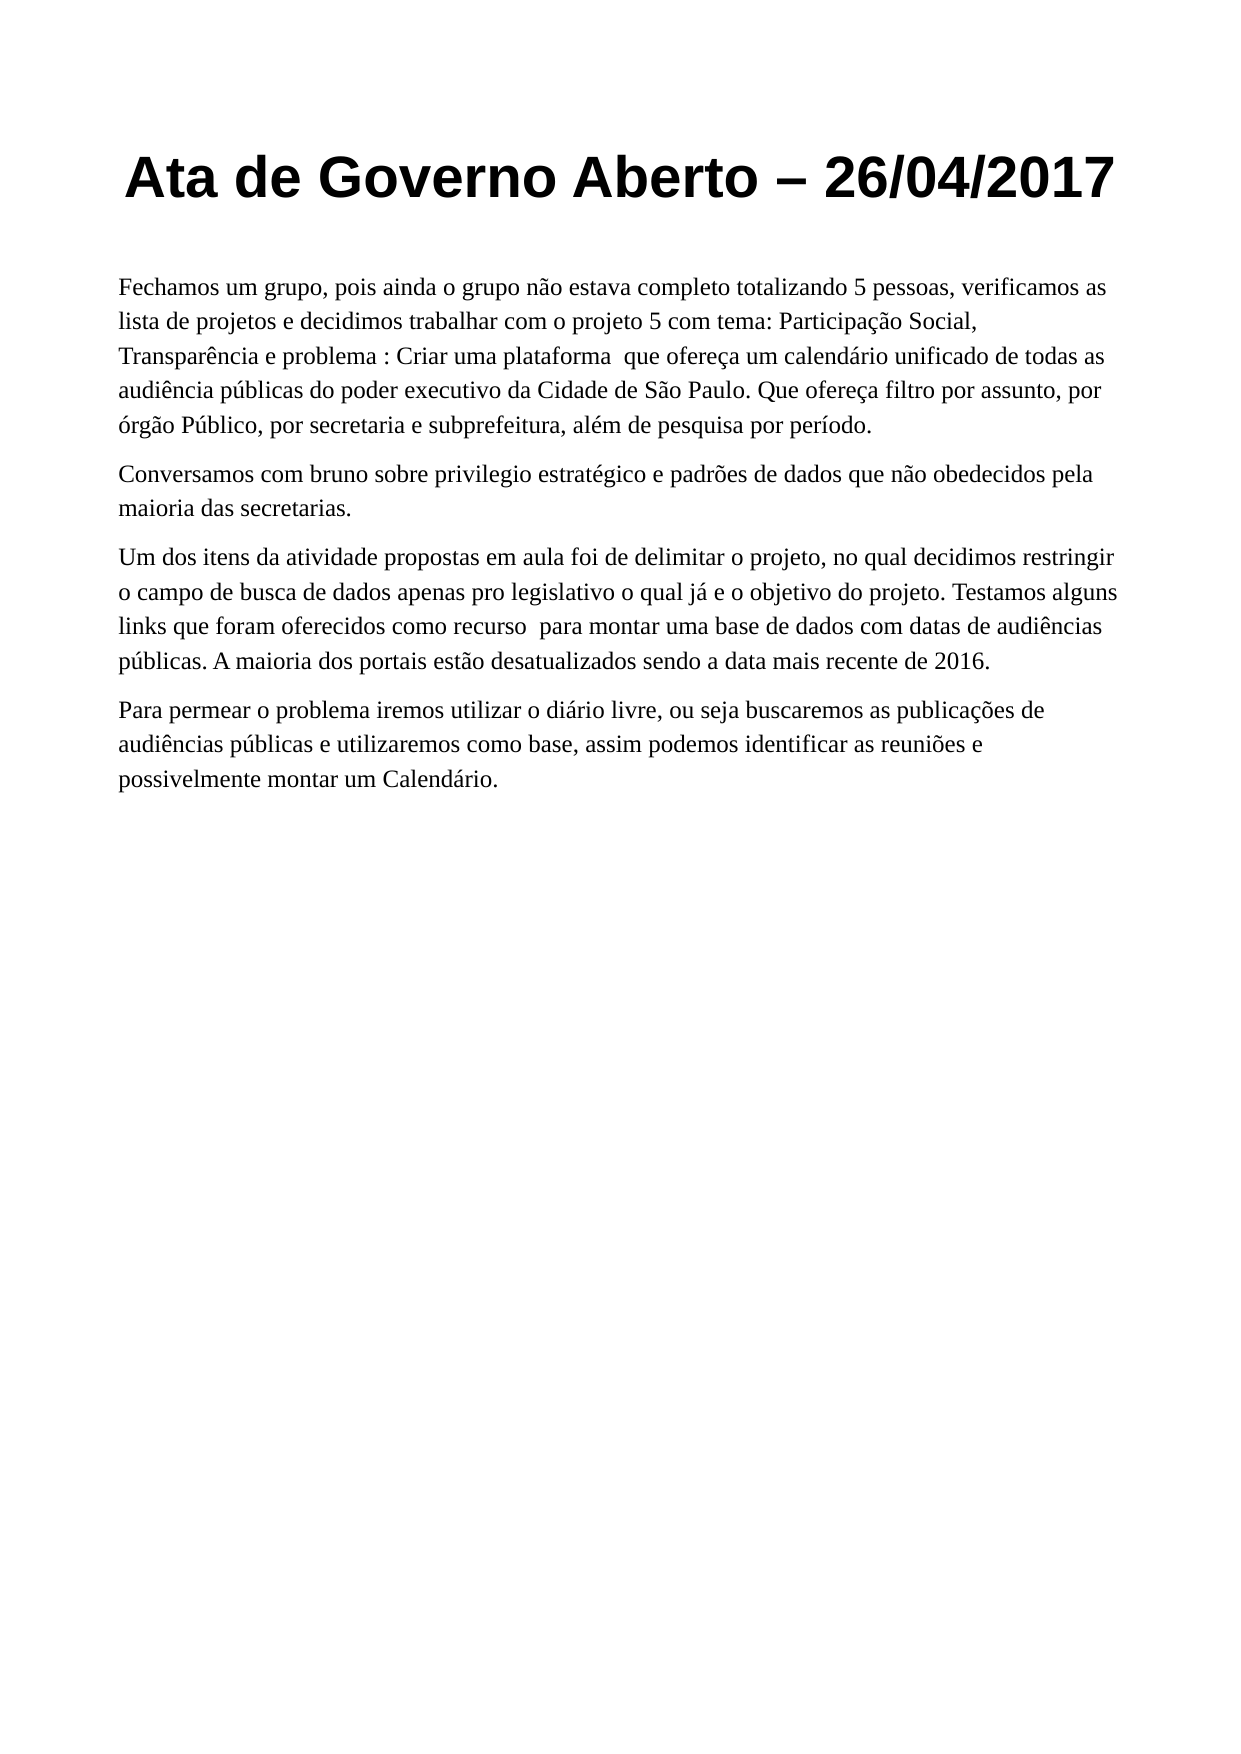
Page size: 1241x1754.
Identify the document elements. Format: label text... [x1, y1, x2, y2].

text Para permear o problema iremos utilizar o diário livre, ou seja buscaremos as publicações de audiências públicas e utilizaremos como base, assim podemos identificar as reuniões e possivelmente montar um Calendário. [118, 695, 1122, 792]
text Fechamos um grupo, pois ainda o grupo não estava completo totalizando 5 pessoas, verificamos as lista de projetos e decidimos trabalhar com o projeto 5 com tema: Participação Social, Transparência e problema : Criar uma plataforma que ofereça um calendário unificado de todas as audiência públicas do poder executivo da Cidade de São Paulo. Que ofereça filtro por assunto, por órgão Público, por secretaria e subprefeitura, além de pesquisa por período. [118, 272, 1122, 438]
text Conversamos com bruno sobre privilegio estratégico e padrões de dados que não obedecidos pela maioria das secretarias. [118, 459, 1122, 522]
text Um dos itens da atividade propostas em aula foi de delimitar o projeto, no qual decidimos restringir o campo de busca de dados apenas pro legislativo o qual já e o objetivo do projeto. Testamos alguns links que foram oferecidos como recurso para montar uma base de dados com datas de audiências públicas. A maioria dos portais estão desatualizados sendo a data mais recente de 2016. [118, 542, 1122, 674]
title Ata de Governo Aberto – 26/04/2017 [118, 143, 1122, 210]
